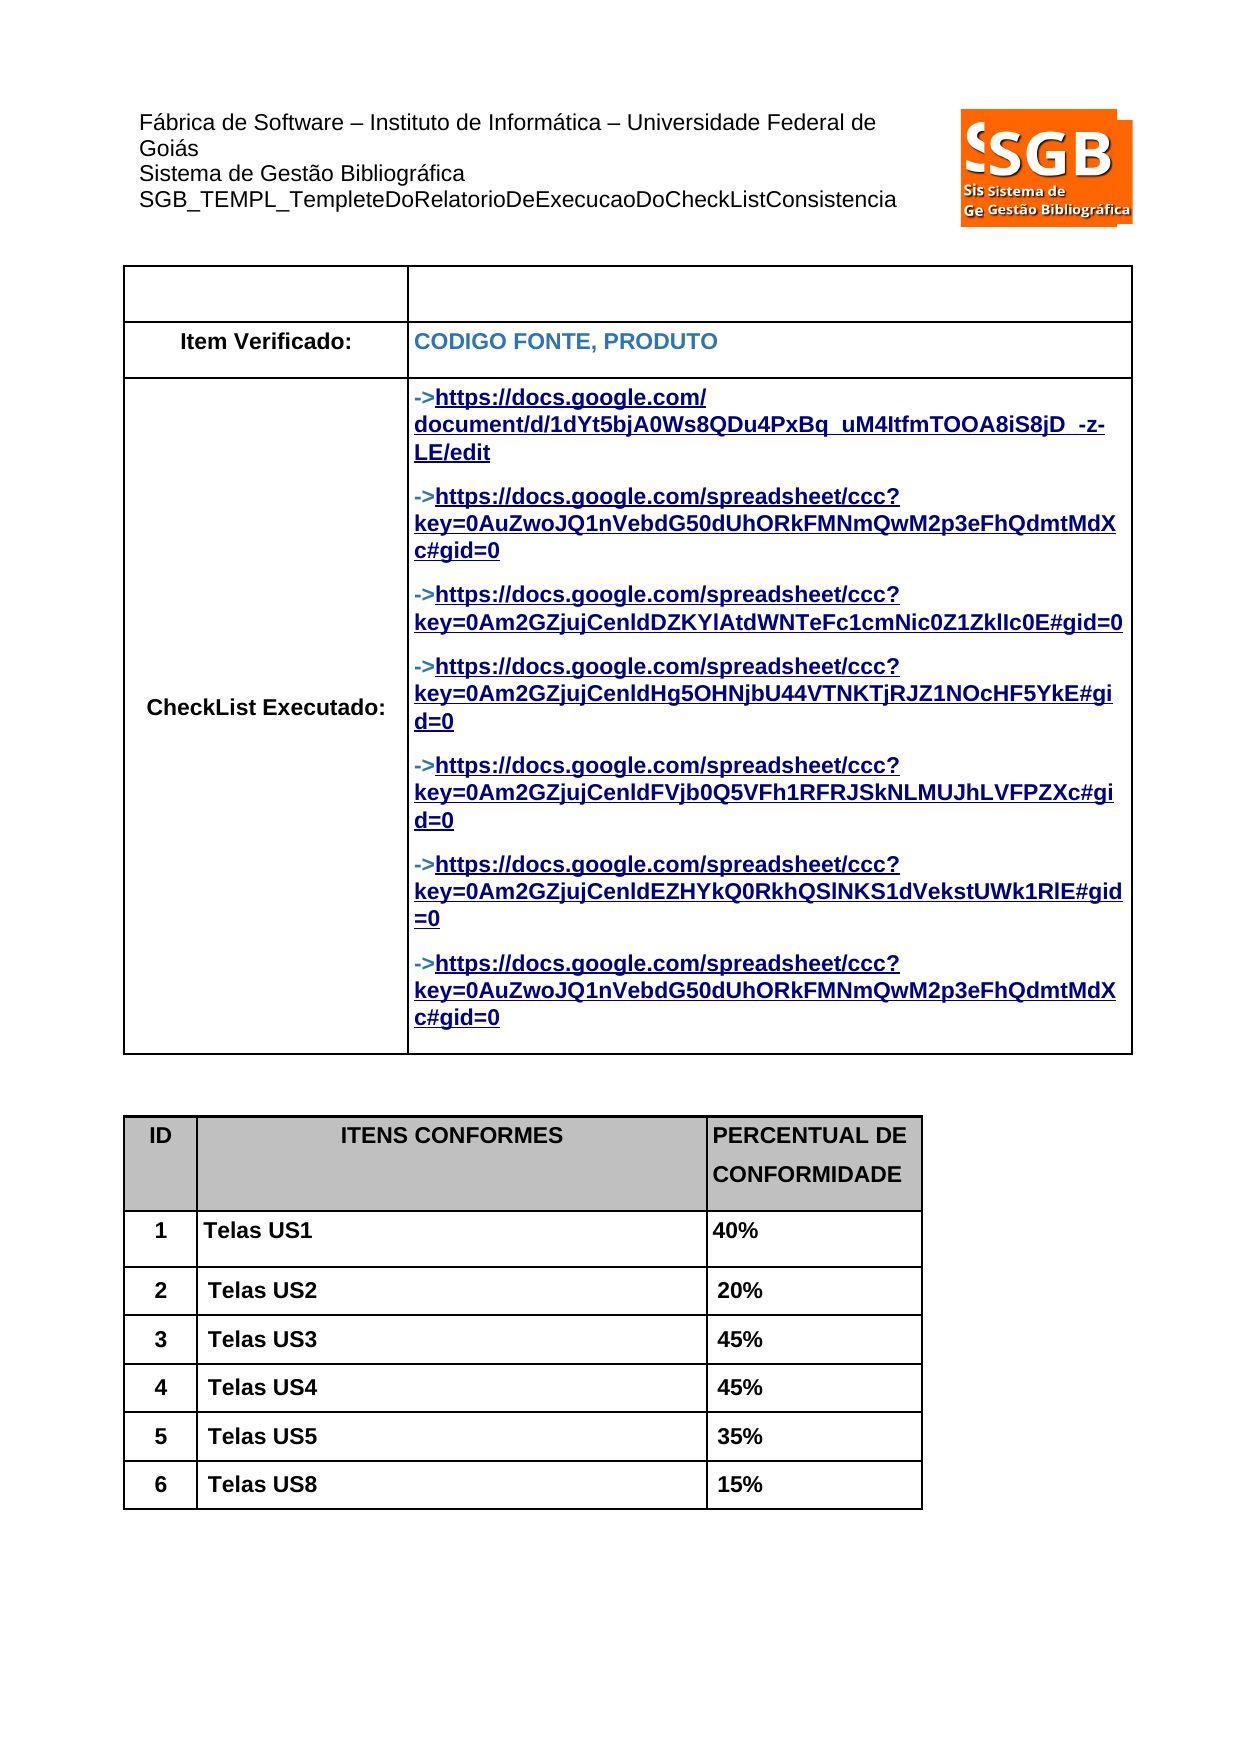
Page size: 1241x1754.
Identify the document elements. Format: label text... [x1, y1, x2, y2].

table_cell 1 [125, 1212, 196, 1266]
table_header ITENS CONFORMES [198, 1118, 706, 1210]
table_header PERCENTUAL DE CONFORMIDADE [708, 1118, 921, 1210]
table_cell 5 [125, 1413, 196, 1460]
table_cell 6 [125, 1462, 196, 1508]
table_cell Telas US4 [198, 1365, 706, 1411]
table_header ID [125, 1118, 196, 1210]
table_cell ->https://docs.google.com/document/d/1dYt5bjA0Ws8QDu4PxBq_uM4ItfmTOOA8iS8jD_-z-LE/edit ->https://docs.google.com/spreadsheet/ccc?key=0AuZwoJQ1nVebdG50dUhORkFMNmQwM2p3eFhQdmtMdXc#gid=0 ->https://docs.google.com/spreadsheet/ccc?key=0Am2GZjujCenldDZKYlAtdWNTeFc1cmNic0Z1ZklIc0E#gid=0 ->https://docs.google.com/spreadsheet/ccc?key=0Am2GZjujCenldHg5OHNjbU44VTNKTjRJZ1NOcHF5YkE#gid=0 ->https://docs.google.com/spreadsheet/ccc?key=0Am2GZjujCenldFVjb0Q5VFh1RFRJSkNLMUJhLVFPZXc#gid=0 ->https://docs.google.com/spreadsheet/ccc?key=0Am2GZjujCenldEZHYkQ0RkhQSlNKS1dVekstUWk1RlE#gid=0 ->https://docs.google.com/spreadsheet/ccc?key=0AuZwoJQ1nVebdG50dUhORkFMNmQwM2p3eFhQdmtMdXc#gid=0 [409, 379, 1131, 1053]
table_cell Telas US2 [198, 1268, 706, 1314]
picture [960, 109, 1133, 227]
table_cell Telas US8 [198, 1462, 706, 1508]
table_cell Telas US5 [198, 1413, 706, 1460]
table_cell 3 [125, 1316, 196, 1363]
table_cell [409, 267, 1131, 321]
table_cell 45% [708, 1365, 921, 1411]
table_cell CODIGO FONTE, PRODUTO [409, 323, 1131, 377]
table_cell Telas US1 [198, 1212, 706, 1266]
table_cell 35% [708, 1413, 921, 1460]
table_cell [125, 267, 407, 321]
table_cell 4 [125, 1365, 196, 1411]
table_cell 20% [708, 1268, 921, 1314]
table_cell 2 [125, 1268, 196, 1314]
table_cell Telas US3 [198, 1316, 706, 1363]
table_cell 45% [708, 1316, 921, 1363]
table_cell Item Verificado: [125, 323, 407, 377]
table_cell 15% [708, 1462, 921, 1508]
table_cell CheckList Executado: [125, 379, 407, 1053]
table_cell 40% [708, 1212, 921, 1266]
